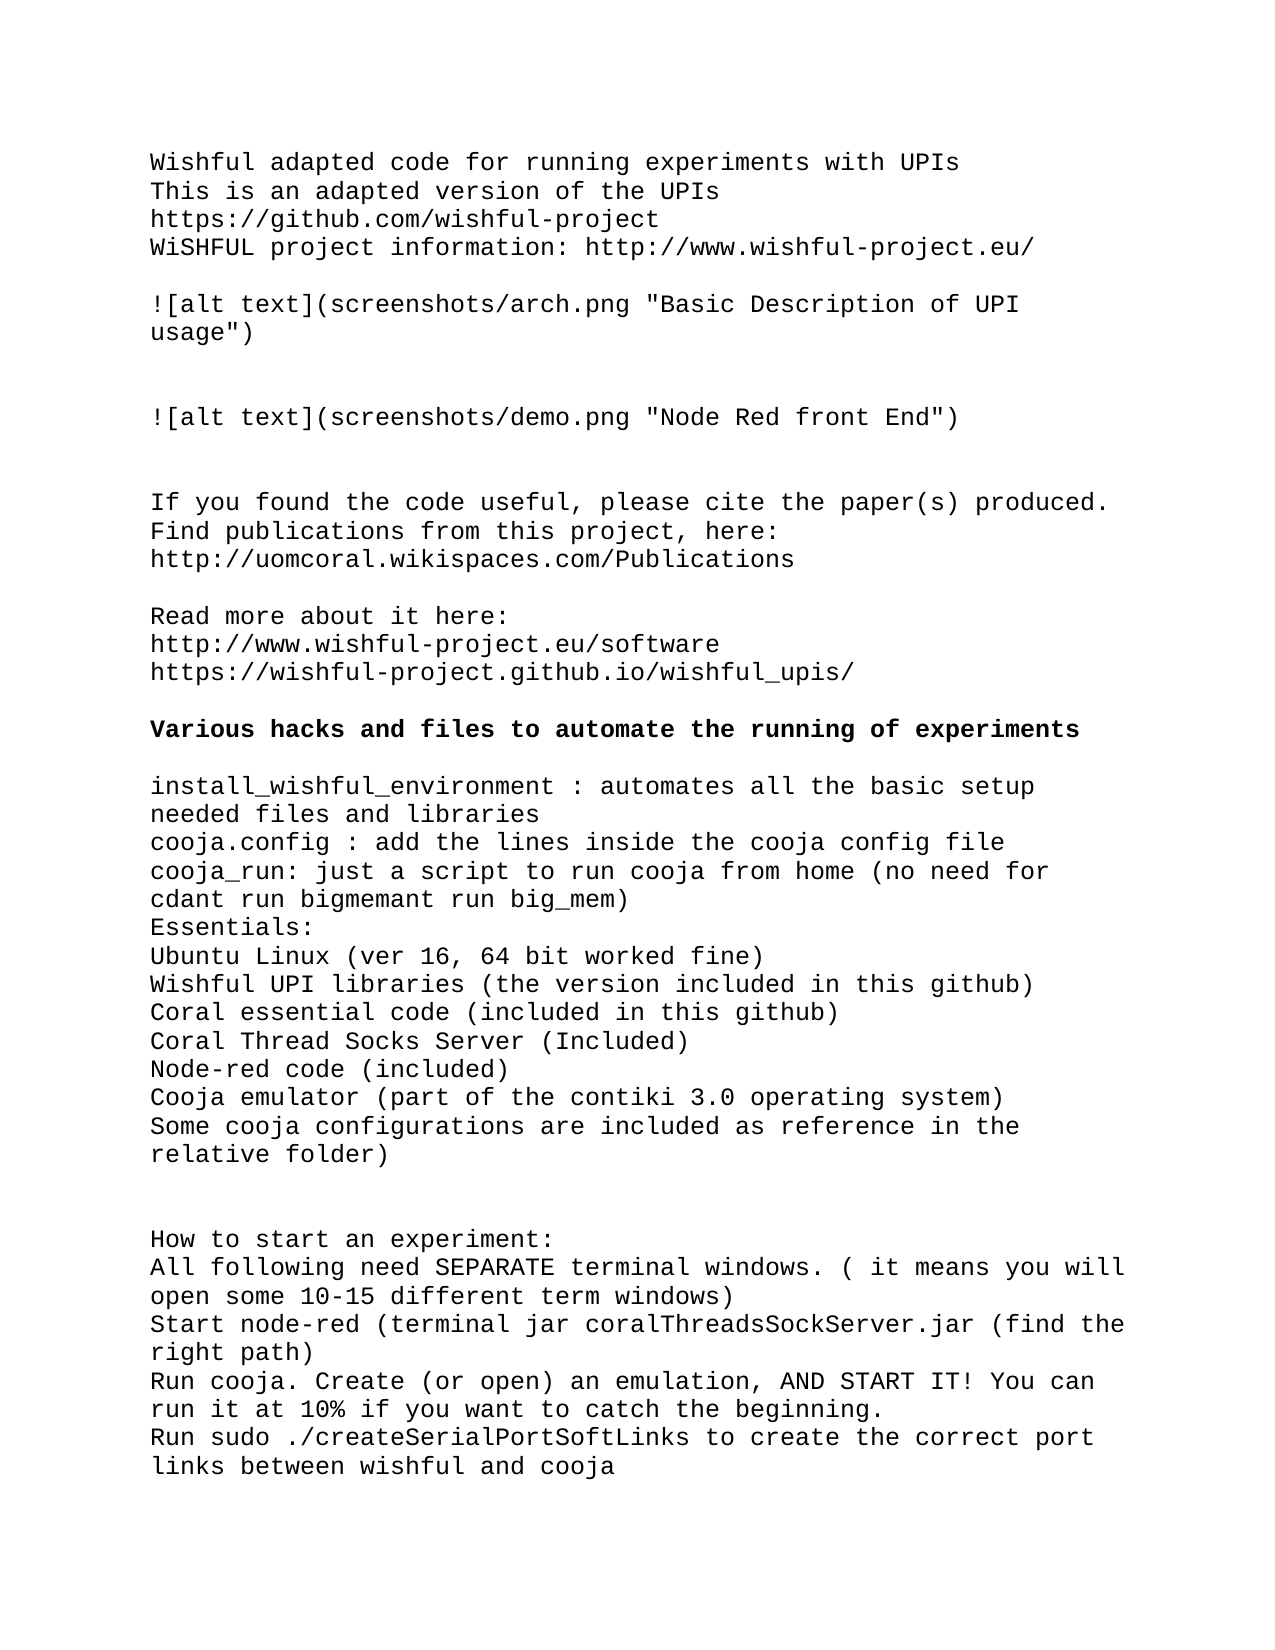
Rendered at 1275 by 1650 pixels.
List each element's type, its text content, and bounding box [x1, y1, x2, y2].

text ![alt text](screenshots/demo.png "Node Red front End") [150, 405, 1125, 433]
text Ubuntu Linux (ver 16, 64 bit worked fine) [150, 943, 1125, 972]
text Run cooja. Create (or open) an emulation, AND START IT! You can run it at 10% if you want to catch the beginning. [150, 1368, 1125, 1425]
text Read more about it here: [150, 603, 1125, 632]
text Run sudo ./createSerialPortSoftLinks to create the correct port links between wishful and cooja [150, 1425, 1125, 1482]
text Wishful UPI libraries (the version included in this github) [150, 972, 1125, 1000]
text https://wishful-project.github.io/wishful_upis/ [150, 660, 1125, 688]
text cooja.config : add the lines inside the cooja config file [150, 830, 1125, 858]
text Cooja emulator (part of the contiki 3.0 operating system) [150, 1085, 1125, 1113]
text cooja_run: just a script to run cooja from home (no need for cdant run bigmemant run big_mem) [150, 858, 1125, 915]
text http://www.wishful-project.eu/software [150, 632, 1125, 660]
text Find publications from this project, here: [150, 518, 1125, 547]
text All following need SEPARATE terminal windows. ( it means you will open some 10-15 different term windows) [150, 1255, 1125, 1312]
text Wishful adapted code for running experiments with UPIs [150, 150, 1125, 178]
text How to start an experiment: [150, 1227, 1125, 1255]
text ![alt text](screenshots/arch.png "Basic Description of UPI usage") [150, 292, 1125, 348]
text Coral essential code (included in this github) [150, 1000, 1125, 1028]
text http://uomcoral.wikispaces.com/Publications [150, 547, 1125, 575]
text install_wishful_environment : automates all the basic setup needed files and libraries [150, 773, 1125, 830]
text This is an adapted version of the UPIs https://github.com/wishful-project [150, 178, 1125, 235]
text Coral Thread Socks Server (Included) [150, 1028, 1125, 1057]
text If you found the code useful, please cite the paper(s) produced. [150, 490, 1125, 518]
text Essentials: [150, 915, 1125, 943]
text WiSHFUL project information: http://www.wishful-project.eu/ [150, 235, 1125, 263]
text Various hacks and files to automate the running of experiments [150, 717, 1125, 745]
text Node-red code (included) [150, 1057, 1125, 1085]
text Some cooja configurations are included as reference in the relative folder) [150, 1113, 1125, 1170]
text Start node-red (terminal jar coralThreadsSockServer.jar (find the right path) [150, 1312, 1125, 1368]
